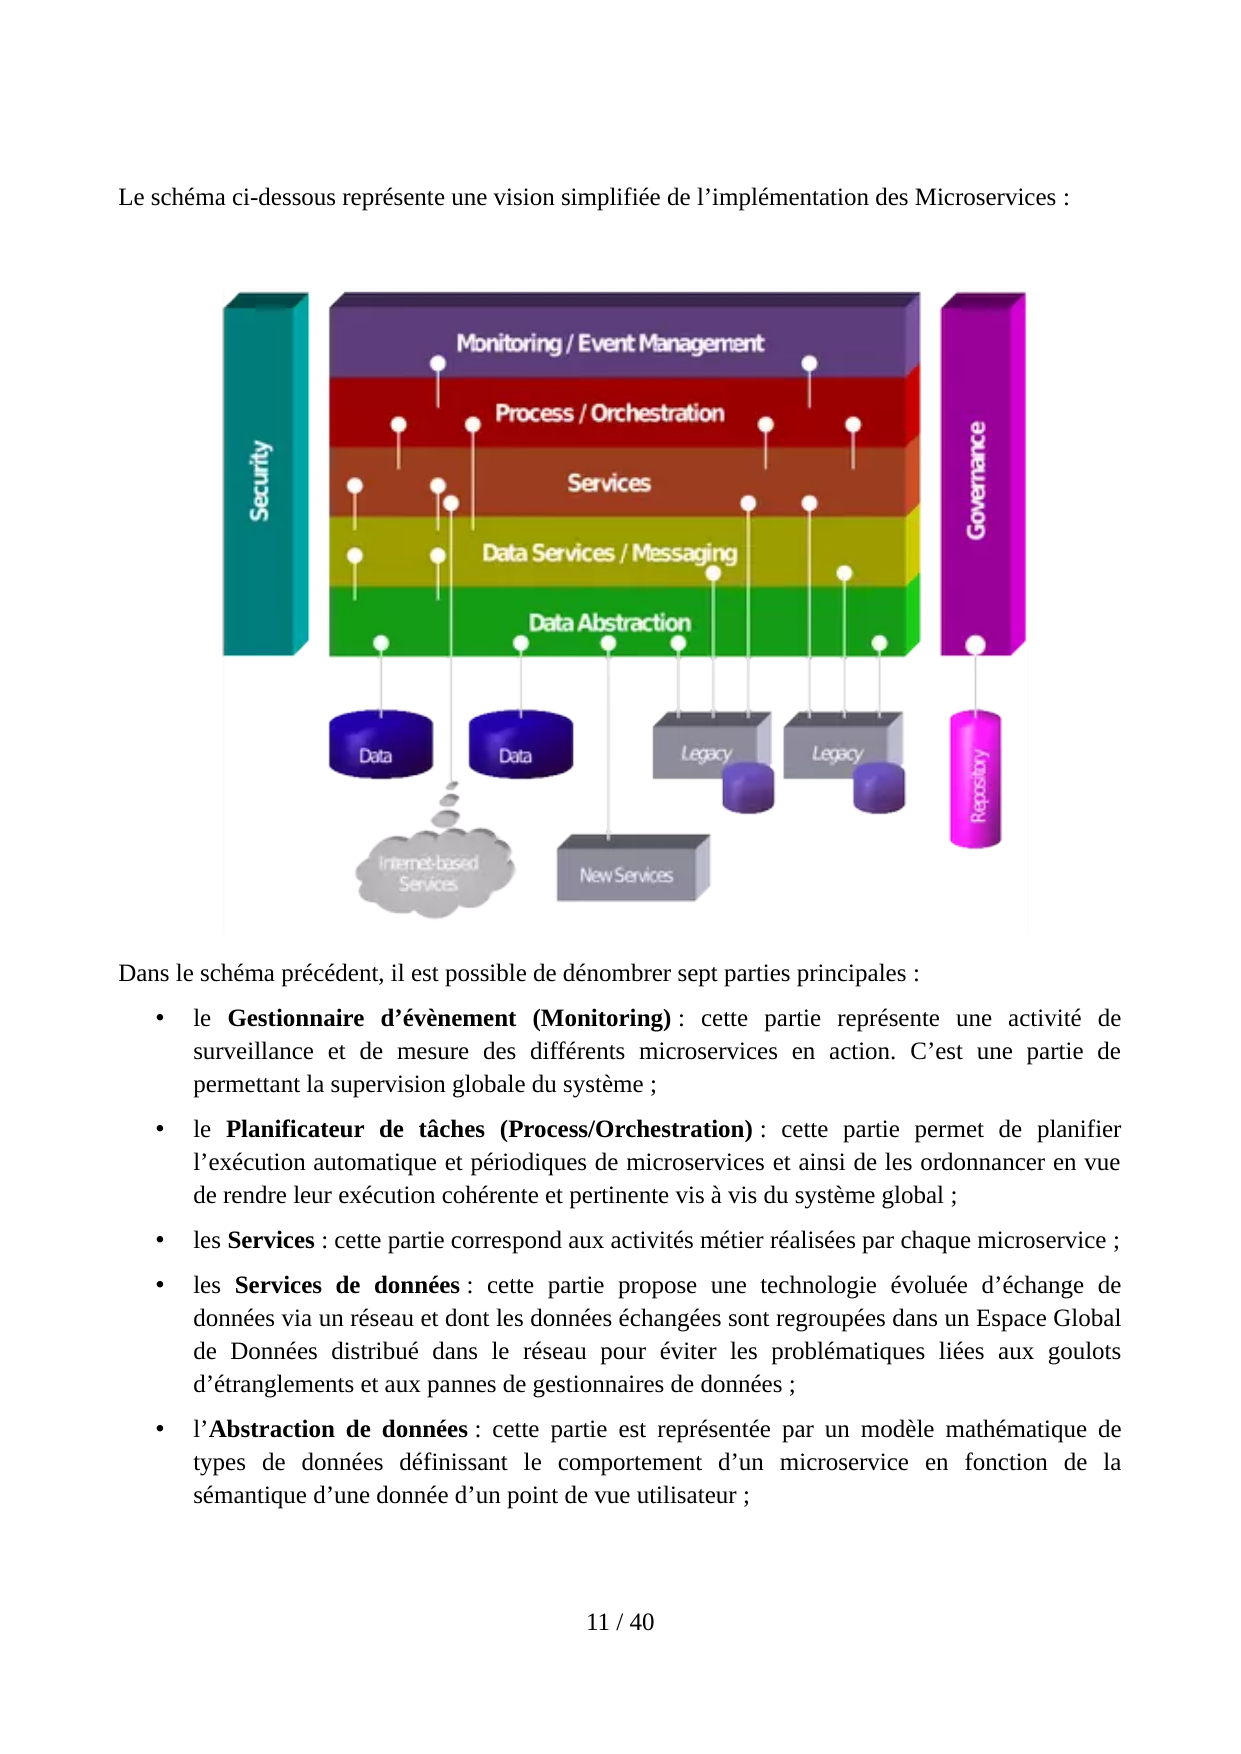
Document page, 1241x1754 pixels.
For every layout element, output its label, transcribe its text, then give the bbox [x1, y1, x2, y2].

picture [197, 235, 1043, 934]
list le Planificateur de tâches (Process/Orchestration) : cette partie permet de planifier l’exécution automatique et périodiques de microservices et ainsi de les ordonnancer en vue de rendre leur exécution cohérente et pertinente vis à vis du système global ; [156, 1114, 1122, 1209]
text Dans le schéma précédent, il est possible de dénombrer sept parties principales : [118, 958, 1122, 987]
list l’Abstraction de données : cette partie est représentée par un modèle mathématique de types de données définissant le comportement d’un microservice en fonction de la sémantique d’une donnée d’un point de vue utilisateur ; [156, 1414, 1122, 1509]
list les Services : cette partie correspond aux activités métier réalisées par chaque microservice ; [156, 1225, 1122, 1254]
list les Services de données : cette partie propose une technologie évoluée d’échange de données via un réseau et dont les données échangées sont regroupées dans un Espace Global de Données distribué dans le réseau pour éviter les problématiques liées aux goulots d’étranglements et aux pannes de gestionnaires de données ; [156, 1270, 1122, 1398]
list le Gestionnaire d’évènement (Monitoring) : cette partie représente une activité de surveillance et de mesure des différents microservices en action. C’est une partie de permettant la supervision globale du système ; [156, 1003, 1122, 1098]
text Le schéma ci-dessous représente une vision simplifiée de l’implémentation des Microservices : [118, 182, 1122, 211]
